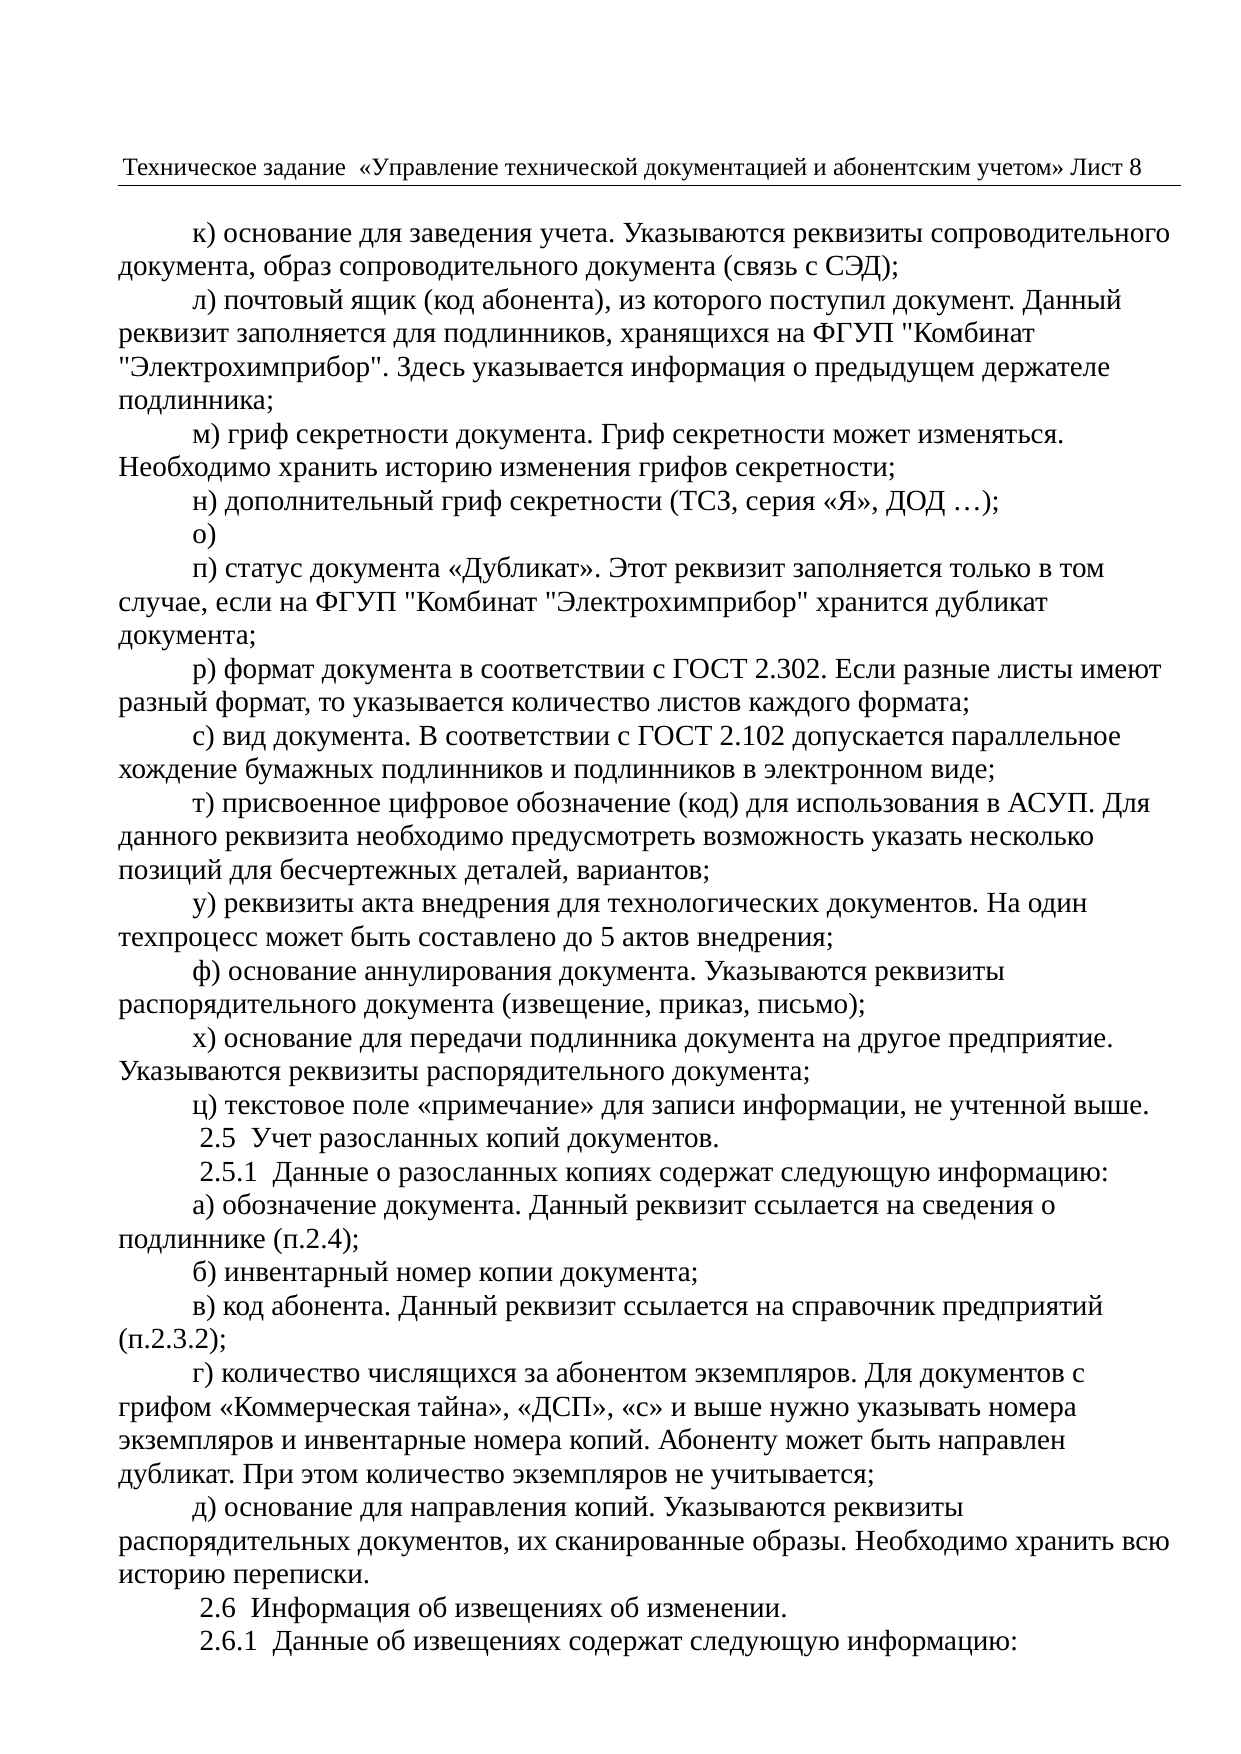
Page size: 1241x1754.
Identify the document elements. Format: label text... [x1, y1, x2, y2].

list текстовое поле «примечание» для записи информации, не учтенной выше. [118, 1087, 1181, 1120]
list основание для передачи подлинника документа на другое предприятие. Указываются реквизиты распорядительного документа; [118, 1020, 1181, 1087]
list обозначение документа. Данный реквизит ссылается на сведения о подлиннике (п.2.4); [118, 1187, 1181, 1254]
list Информация об извещениях об изменении. [118, 1590, 1181, 1623]
list вид документа. В соответствии с ГОСТ 2.102 допускается параллельное хождение бумажных подлинников и подлинников в электронном виде; [118, 718, 1181, 785]
list инвентарный номер копии документа; [118, 1254, 1181, 1288]
list Учет разосланных копий документов. [118, 1120, 1181, 1154]
list код абонента. Данный реквизит ссылается на справочник предприятий (п.2.3.2); [118, 1288, 1181, 1355]
list гриф секретности документа. Гриф секретности может изменяться. Необходимо хранить историю изменения грифов секретности; [118, 416, 1181, 483]
list статус документа «Дубликат». Этот реквизит заполняется только в том случае, если на ФГУП "Комбинат "Электрохимприбор" хранится дубликат документа; [118, 550, 1181, 651]
list количество числящихся за абонентом экземпляров. Для документов с грифом «Коммерческая тайна», «ДСП», «с» и выше нужно указывать номера экземпляров и инвентарные номера копий. Абоненту может быть направлен дубликат. При этом количество экземпляров не учитывается; [118, 1355, 1181, 1489]
list Данные о разосланных копиях содержат следующую информацию: [118, 1154, 1181, 1187]
list дополнительный гриф секретности (ТСЗ, серия «Я», ДОД …); [118, 483, 1181, 517]
list основание для направления копий. Указываются реквизиты распорядительных документов, их сканированные образы. Необходимо хранить всю историю переписки. [118, 1489, 1181, 1590]
list формат документа в соответствии с ГОСТ 2.302. Если разные листы имеют разный формат, то указывается количество листов каждого формата; [118, 651, 1181, 718]
list присвоенное цифровое обозначение (код) для использования в АСУП. Для данного реквизита необходимо предусмотреть возможность указать несколько позиций для бесчертежных деталей, вариантов; [118, 785, 1181, 886]
list почтовый ящик (код абонента), из которого поступил документ. Данный реквизит заполняется для подлинников, хранящихся на ФГУП "Комбинат "Электрохимприбор". Здесь указывается информация о предыдущем держателе подлинника; [118, 282, 1181, 416]
list Данные об извещениях содержат следующую информацию: [118, 1623, 1181, 1657]
list основание аннулирования документа. Указываются реквизиты распорядительного документа (извещение, приказ, письмо); [118, 953, 1181, 1020]
list основание для заведения учета. Указываются реквизиты сопроводительного документа, образ сопроводительного документа (связь с СЭД); [118, 215, 1181, 282]
list реквизиты акта внедрения для технологических документов. На один техпроцесс может быть составлено до 5 актов внедрения; [118, 886, 1181, 953]
